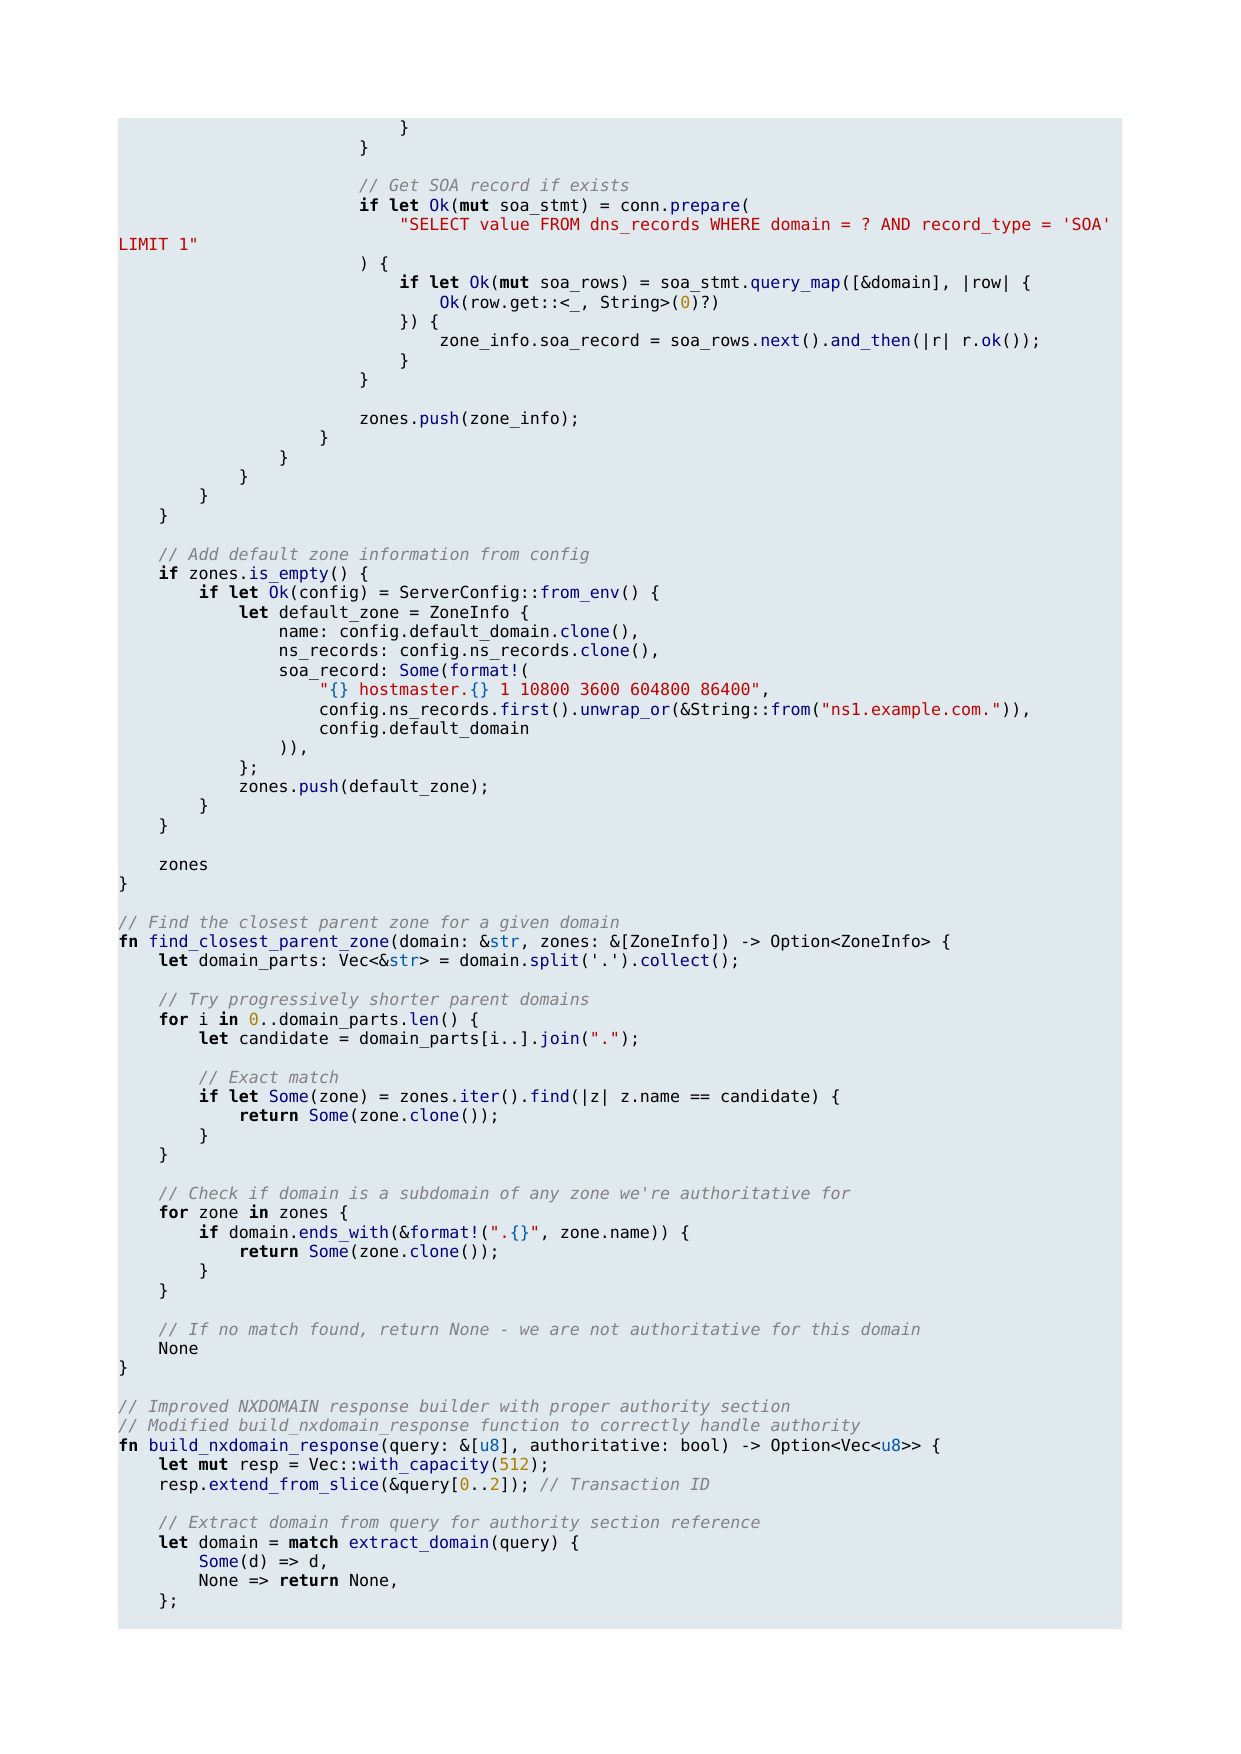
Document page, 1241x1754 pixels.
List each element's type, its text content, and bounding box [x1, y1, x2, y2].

text } [118, 1145, 1122, 1164]
text fn build_nxdomain_response(query: &[u8], authoritative: bool) -> Option<Vec<u8>> { [118, 1436, 1122, 1455]
text if let Some(zone) = zones.iter().find(|z| z.name == candidate) { [118, 1087, 1122, 1106]
text } [118, 1358, 1122, 1377]
text } [118, 1126, 1122, 1145]
text name: config.default_domain.clone(), [118, 622, 1122, 641]
text soa_record: Some(format!( [118, 661, 1122, 680]
text resp.extend_from_slice(&query[0..2]); // Transaction ID [118, 1474, 1122, 1494]
text if zones.is_empty() { [118, 564, 1122, 583]
text "SELECT value FROM dns_records WHERE domain = ? AND record_type = 'SOA' LIMIT 1" [118, 215, 1122, 254]
text let domain = match extract_domain(query) { [118, 1532, 1122, 1552]
text } [118, 1261, 1122, 1281]
text config.ns_records.first().unwrap_or(&String::from("ns1.example.com.")), [118, 699, 1122, 719]
text } [118, 118, 1122, 137]
text } [118, 447, 1122, 467]
text for zone in zones { [118, 1203, 1122, 1222]
text } [118, 467, 1122, 486]
text }; [118, 1591, 1122, 1610]
text } [118, 351, 1122, 370]
text // Check if domain is a subdomain of any zone we're authoritative for [118, 1184, 1122, 1203]
text // Find the closest parent zone for a given domain [118, 912, 1122, 932]
text } [118, 874, 1122, 893]
text zones [118, 854, 1122, 874]
text let mut resp = Vec::with_capacity(512); [118, 1455, 1122, 1474]
text // Modified build_nxdomain_response function to correctly handle authority [118, 1416, 1122, 1436]
text let domain_parts: Vec<&str> = domain.split('.').collect(); [118, 951, 1122, 971]
text // If no match found, return None - we are not authoritative for this domain [118, 1319, 1122, 1339]
text Some(d) => d, [118, 1552, 1122, 1571]
text if let Ok(config) = ServerConfig::from_env() { [118, 583, 1122, 602]
text Ok(row.get::<_, String>(0)?) [118, 292, 1122, 312]
text // Exact match [118, 1067, 1122, 1087]
text zones.push(default_zone); [118, 777, 1122, 796]
text let default_zone = ZoneInfo { [118, 602, 1122, 622]
text fn find_closest_parent_zone(domain: &str, zones: &[ZoneInfo]) -> Option<ZoneInfo> { [118, 932, 1122, 951]
text // Improved NXDOMAIN response builder with proper authority section [118, 1397, 1122, 1416]
text } [118, 370, 1122, 389]
text if domain.ends_with(&format!(".{}", zone.name)) { [118, 1222, 1122, 1242]
text if let Ok(mut soa_stmt) = conn.prepare( [118, 196, 1122, 215]
text zones.push(zone_info); [118, 409, 1122, 428]
text } [118, 428, 1122, 447]
text "{} hostmaster.{} 1 10800 3600 604800 86400", [118, 680, 1122, 699]
text } [118, 506, 1122, 525]
text zone_info.soa_record = soa_rows.next().and_then(|r| r.ok()); [118, 331, 1122, 351]
text let candidate = domain_parts[i..].join("."); [118, 1029, 1122, 1048]
text } [118, 816, 1122, 835]
text } [118, 796, 1122, 816]
text None [118, 1339, 1122, 1358]
text config.default_domain [118, 719, 1122, 738]
text }) { [118, 312, 1122, 331]
text } [118, 1281, 1122, 1300]
text } [118, 137, 1122, 157]
text } [118, 486, 1122, 506]
text None => return None, [118, 1571, 1122, 1591]
text ) { [118, 254, 1122, 273]
text // Extract domain from query for authority section reference [118, 1513, 1122, 1532]
text // Try progressively shorter parent domains [118, 990, 1122, 1009]
text // Add default zone information from config [118, 544, 1122, 564]
text )), [118, 738, 1122, 757]
text return Some(zone.clone()); [118, 1242, 1122, 1261]
text if let Ok(mut soa_rows) = soa_stmt.query_map([&domain], |row| { [118, 273, 1122, 292]
text // Get SOA record if exists [118, 176, 1122, 196]
text for i in 0..domain_parts.len() { [118, 1009, 1122, 1029]
text ns_records: config.ns_records.clone(), [118, 641, 1122, 661]
text }; [118, 757, 1122, 777]
text return Some(zone.clone()); [118, 1106, 1122, 1126]
